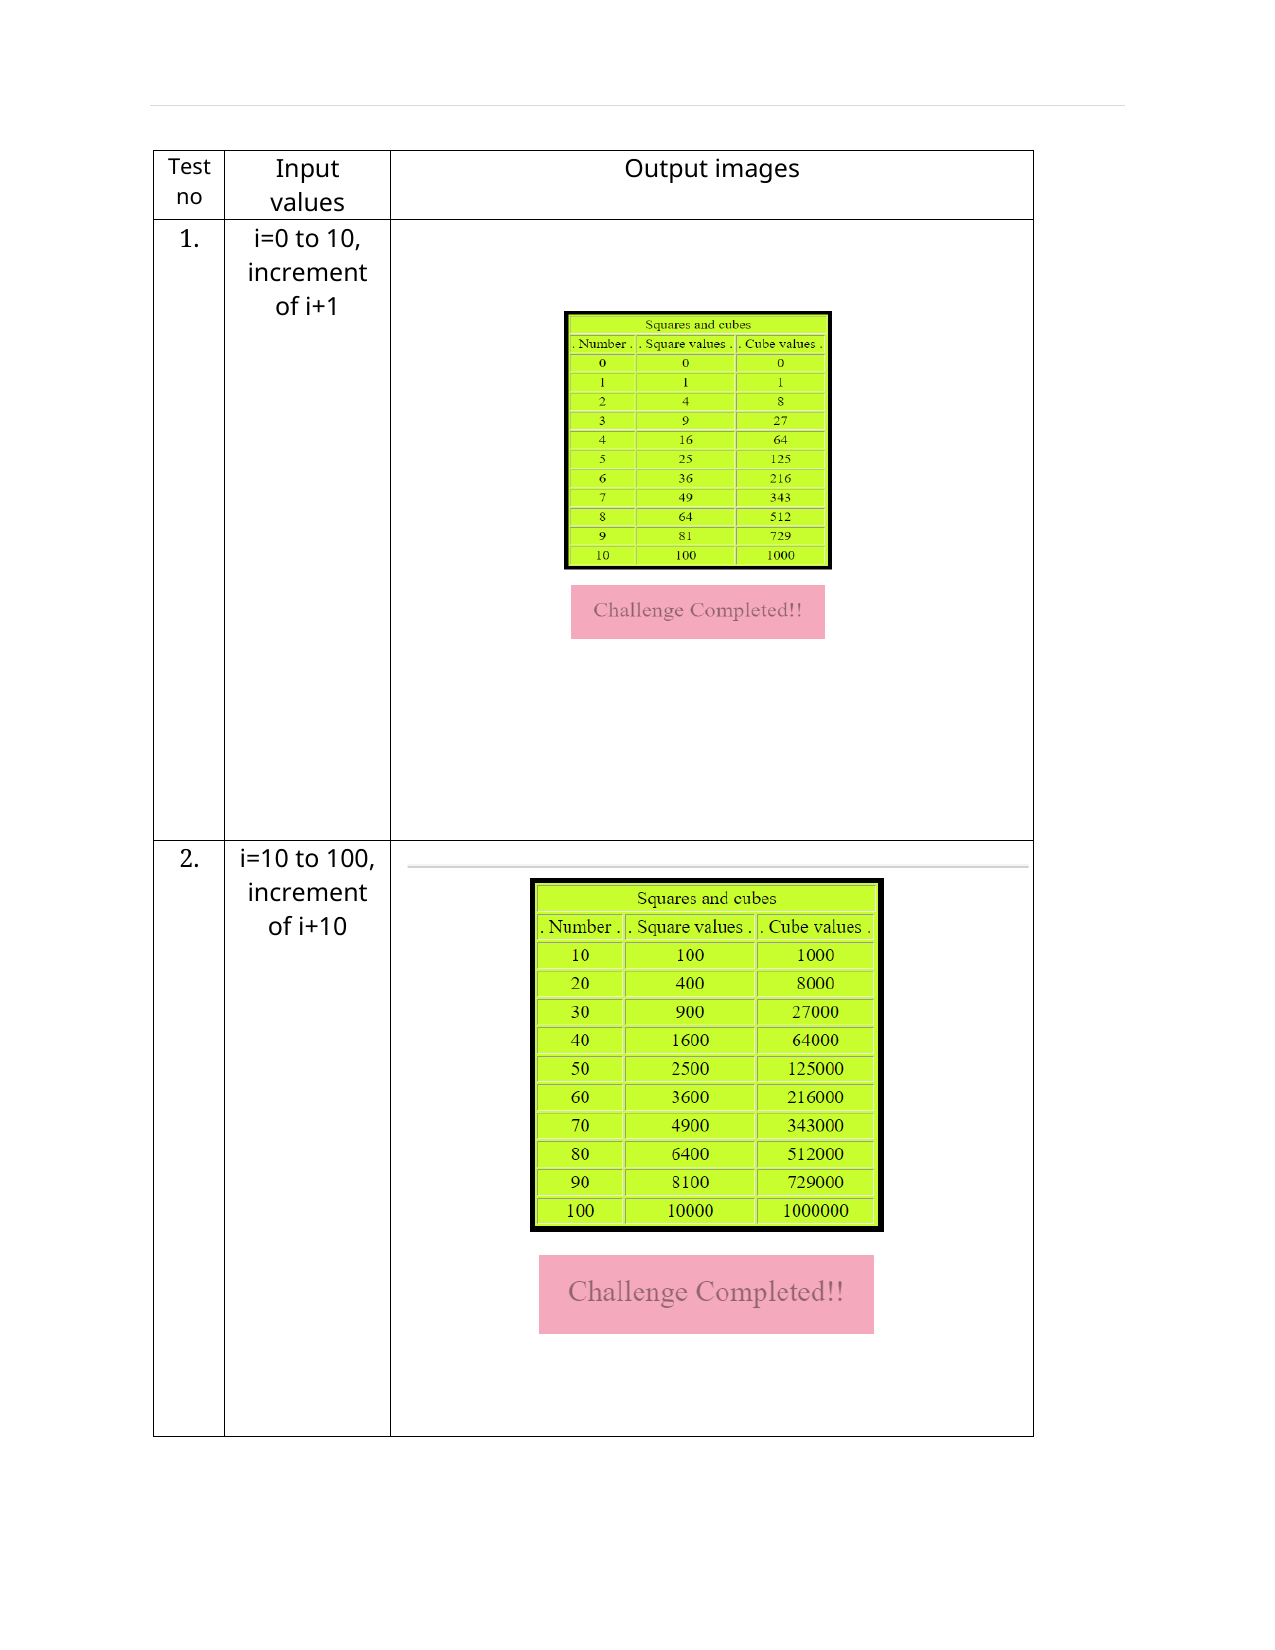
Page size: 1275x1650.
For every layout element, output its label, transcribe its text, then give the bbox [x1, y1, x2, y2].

picture [407, 864, 1029, 1364]
table_header Test no [154, 151, 224, 219]
table_cell i=0 to 10, increment of i+1 [225, 220, 390, 839]
table_cell [391, 841, 1033, 1436]
picture [404, 305, 1026, 741]
table_cell [391, 220, 1033, 839]
table_cell 1. [154, 220, 224, 839]
table_cell i=10 to 100, increment of i+10 [225, 841, 390, 1436]
table_header Input values [225, 151, 390, 219]
table_cell 2. [154, 841, 224, 1436]
table_header Output images [391, 151, 1033, 219]
